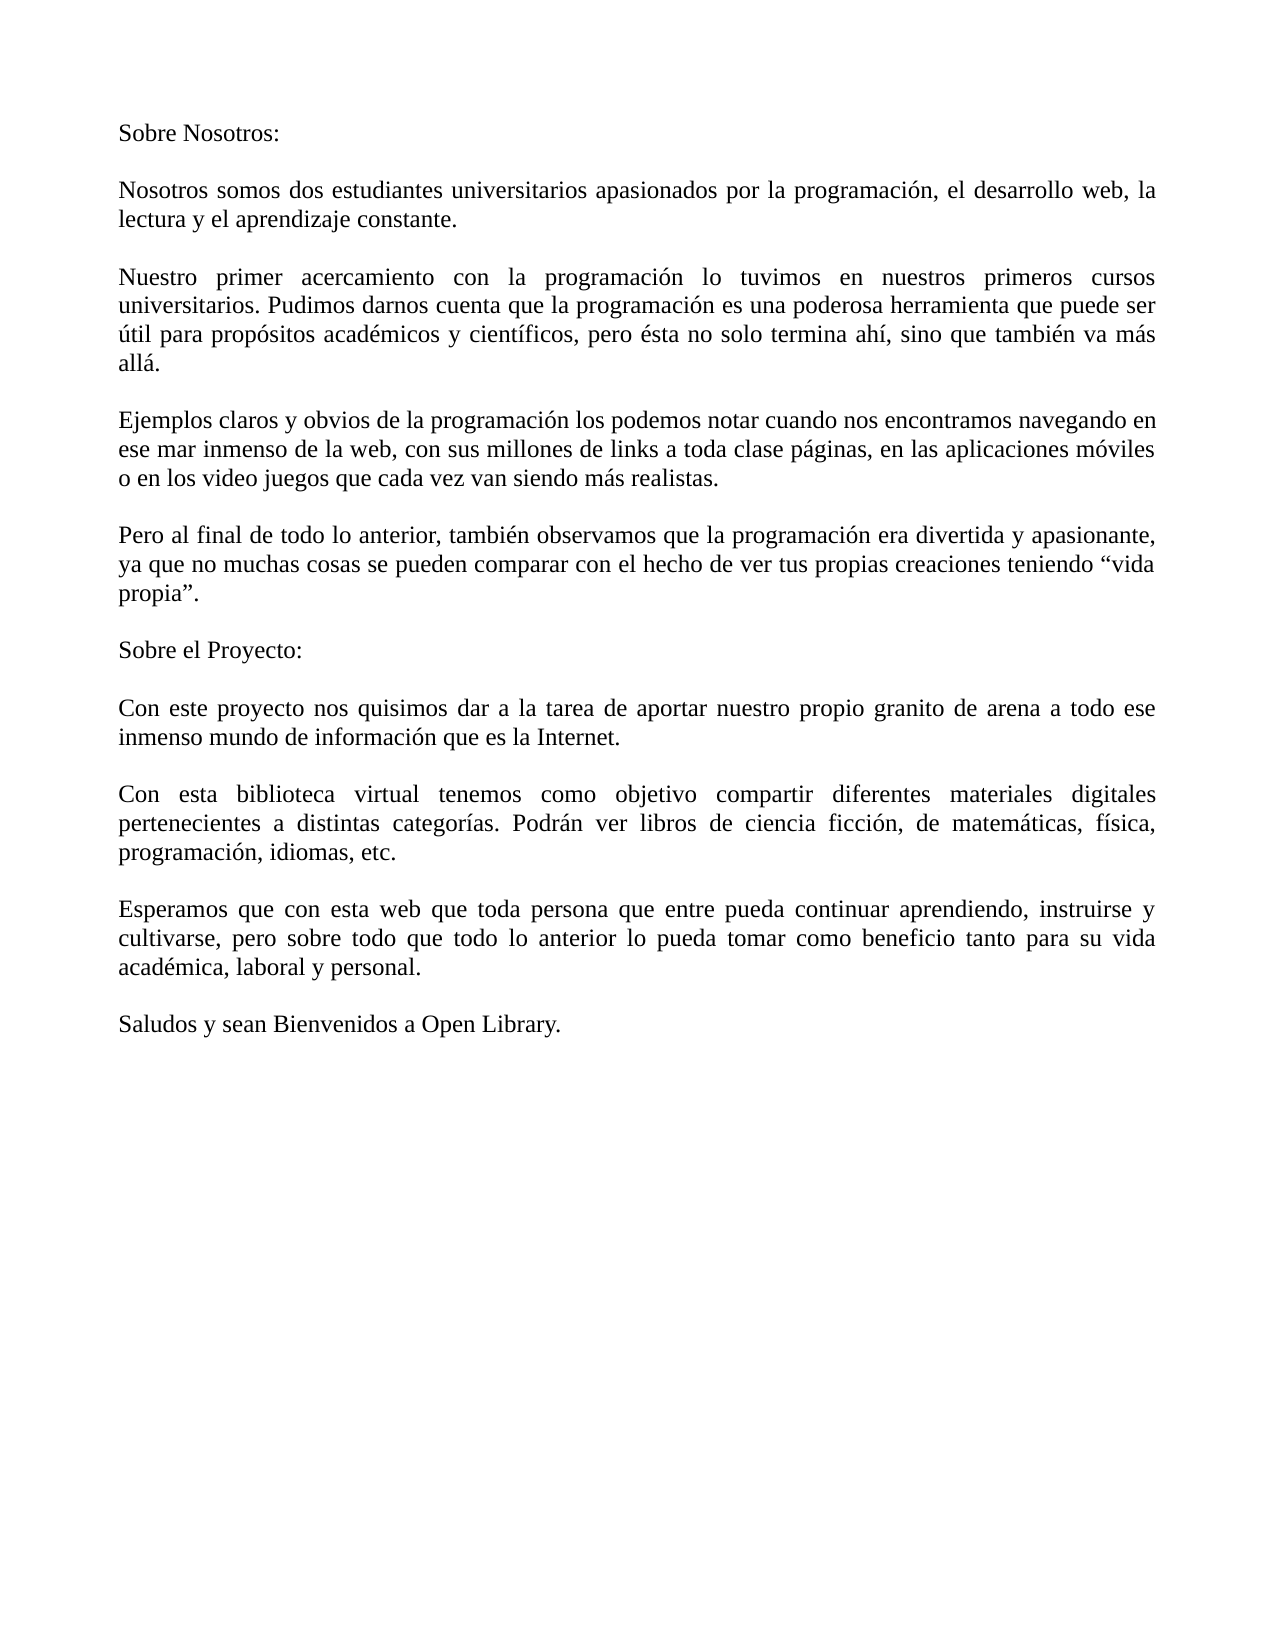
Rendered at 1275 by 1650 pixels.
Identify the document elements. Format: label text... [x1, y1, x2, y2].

text Nuestro primer acercamiento con la programación lo tuvimos en nuestros primeros cursos universitarios. Pudimos darnos cuenta que la programación es una poderosa herramienta que puede ser útil para propósitos académicos y científicos, pero ésta no solo termina ahí, sino que también va más allá. [118, 262, 1157, 377]
text Pero al final de todo lo anterior, también observamos que la programación era divertida y apasionante, ya que no muchas cosas se pueden comparar con el hecho de ver tus propias creaciones teniendo “vida propia”. [118, 521, 1157, 607]
text Con este proyecto nos quisimos dar a la tarea de aportar nuestro propio granito de arena a todo ese inmenso mundo de información que es la Internet. [118, 693, 1157, 751]
text Con esta biblioteca virtual tenemos como objetivo compartir diferentes materiales digitales pertenecientes a distintas categorías. Podrán ver libros de ciencia ficción, de matemáticas, física, programación, idiomas, etc. [118, 779, 1157, 866]
text Sobre el Proyecto: [118, 636, 1157, 664]
text Saludos y sean Bienvenidos a Open Library. [118, 1009, 1157, 1038]
text Esperamos que con esta web que toda persona que entre pueda continuar aprendiendo, instruirse y cultivarse, pero sobre todo que todo lo anterior lo pueda tomar como beneficio tanto para su vida académica, laboral y personal. [118, 894, 1157, 981]
text Ejemplos claros y obvios de la programación los podemos notar cuando nos encontramos navegando en ese mar inmenso de la web, con sus millones de links a toda clase páginas, en las aplicaciones móviles o en los video juegos que cada vez van siendo más realistas. [118, 406, 1157, 492]
text Sobre Nosotros: [118, 118, 1157, 147]
text Nosotros somos dos estudiantes universitarios apasionados por la programación, el desarrollo web, la lectura y el aprendizaje constante. [118, 176, 1157, 233]
